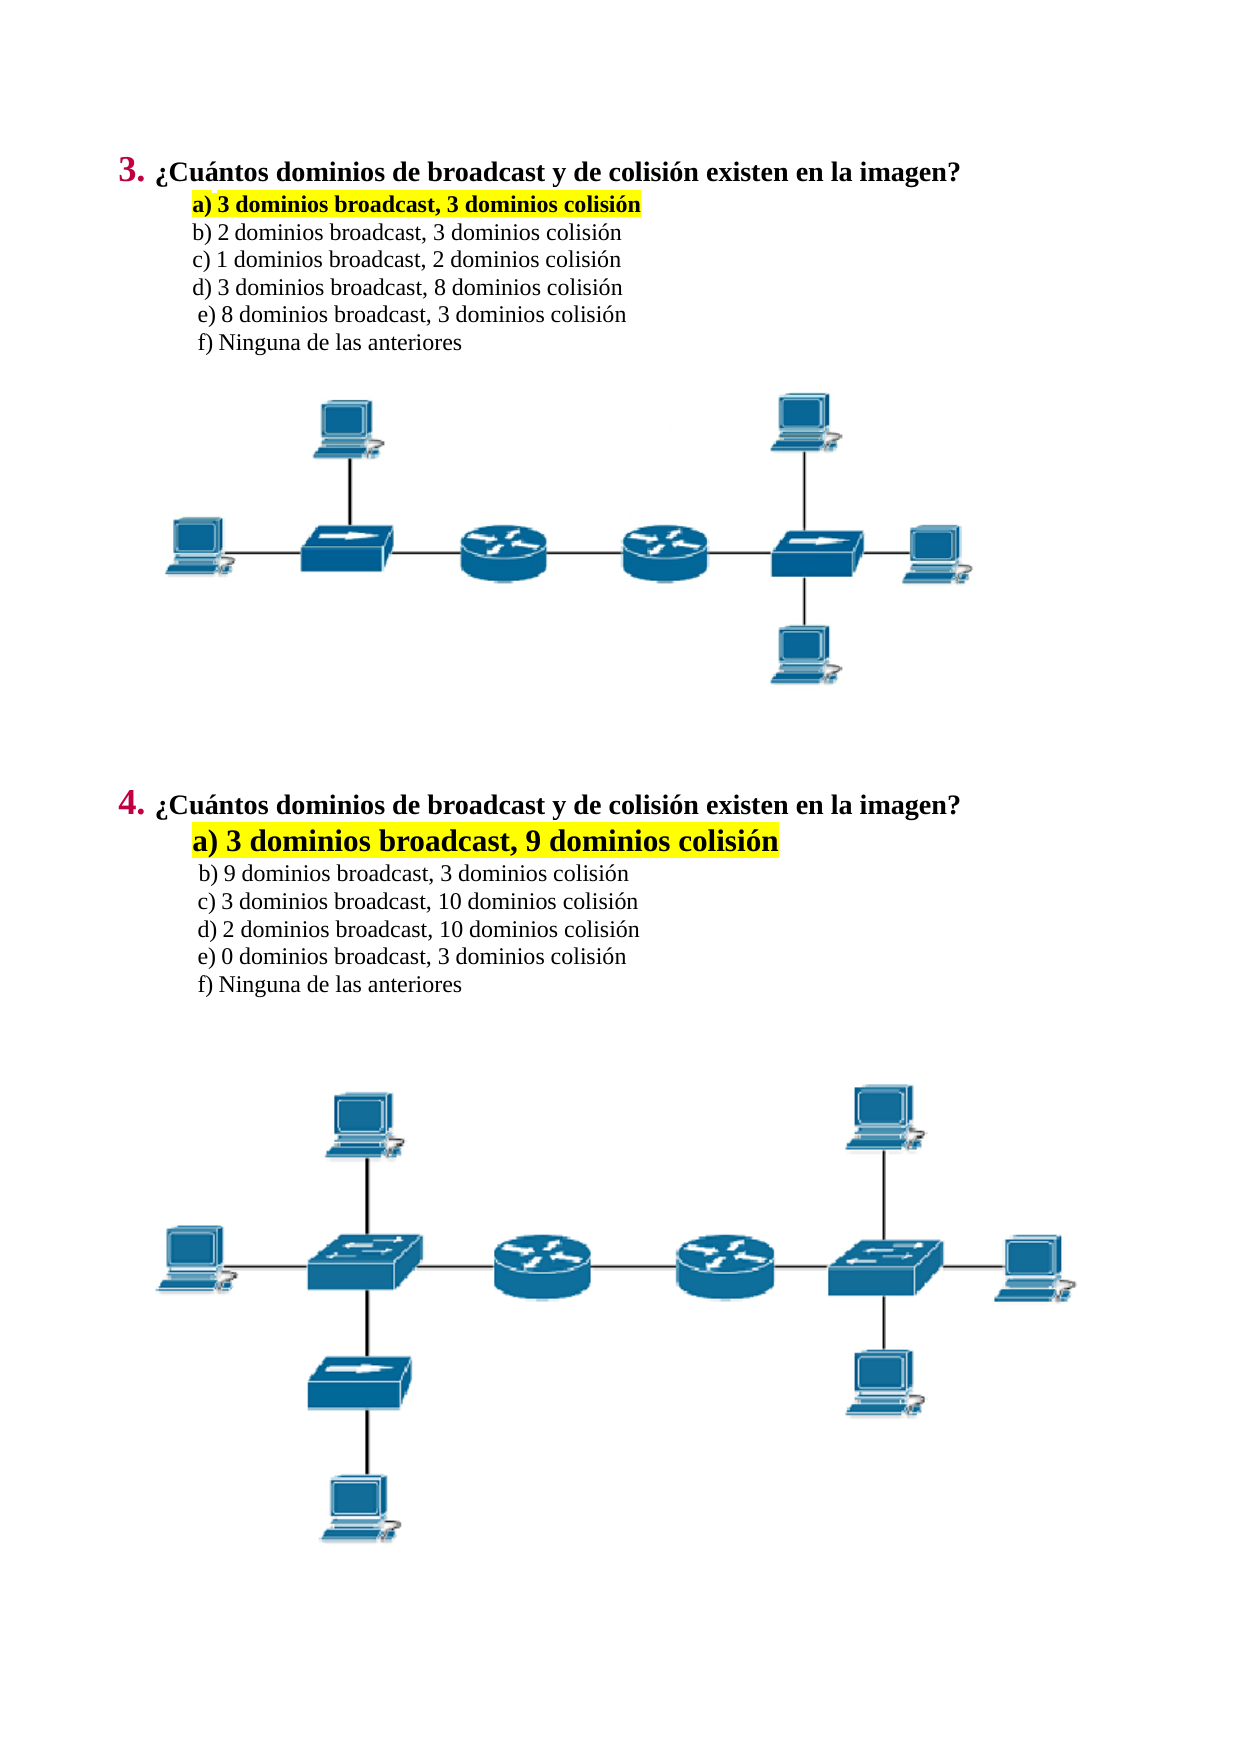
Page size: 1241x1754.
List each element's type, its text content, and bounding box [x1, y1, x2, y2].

text 3. ¿Cuántos dominios de broadcast y de colisión existen en la imagen? a) 3 dominios broadcast, 3 dominios colisión b) 2 dominios broadcast, 3 dominios colisión c) 1 dominios broadcast, 2 dominios colisión d) 3 dominios broadcast, 8 dominios colisión e) 8 dominios broadcast, 3 dominios colisión f) Ninguna de las anteriores [118, 147, 1122, 356]
text a) 3 dominios broadcast, 9 dominios colisión b) 9 dominios broadcast, 3 dominios colisión c) 3 dominios broadcast, 10 dominios colisión d) 2 dominios broadcast, 10 dominios colisión e) 0 dominios broadcast, 3 dominios colisión f) Ninguna de las anteriores [118, 822, 1122, 997]
picture [114, 1069, 1119, 1552]
picture [111, 379, 1116, 723]
text 4. ¿Cuántos dominios de broadcast y de colisión existen en la imagen? [118, 780, 1122, 822]
